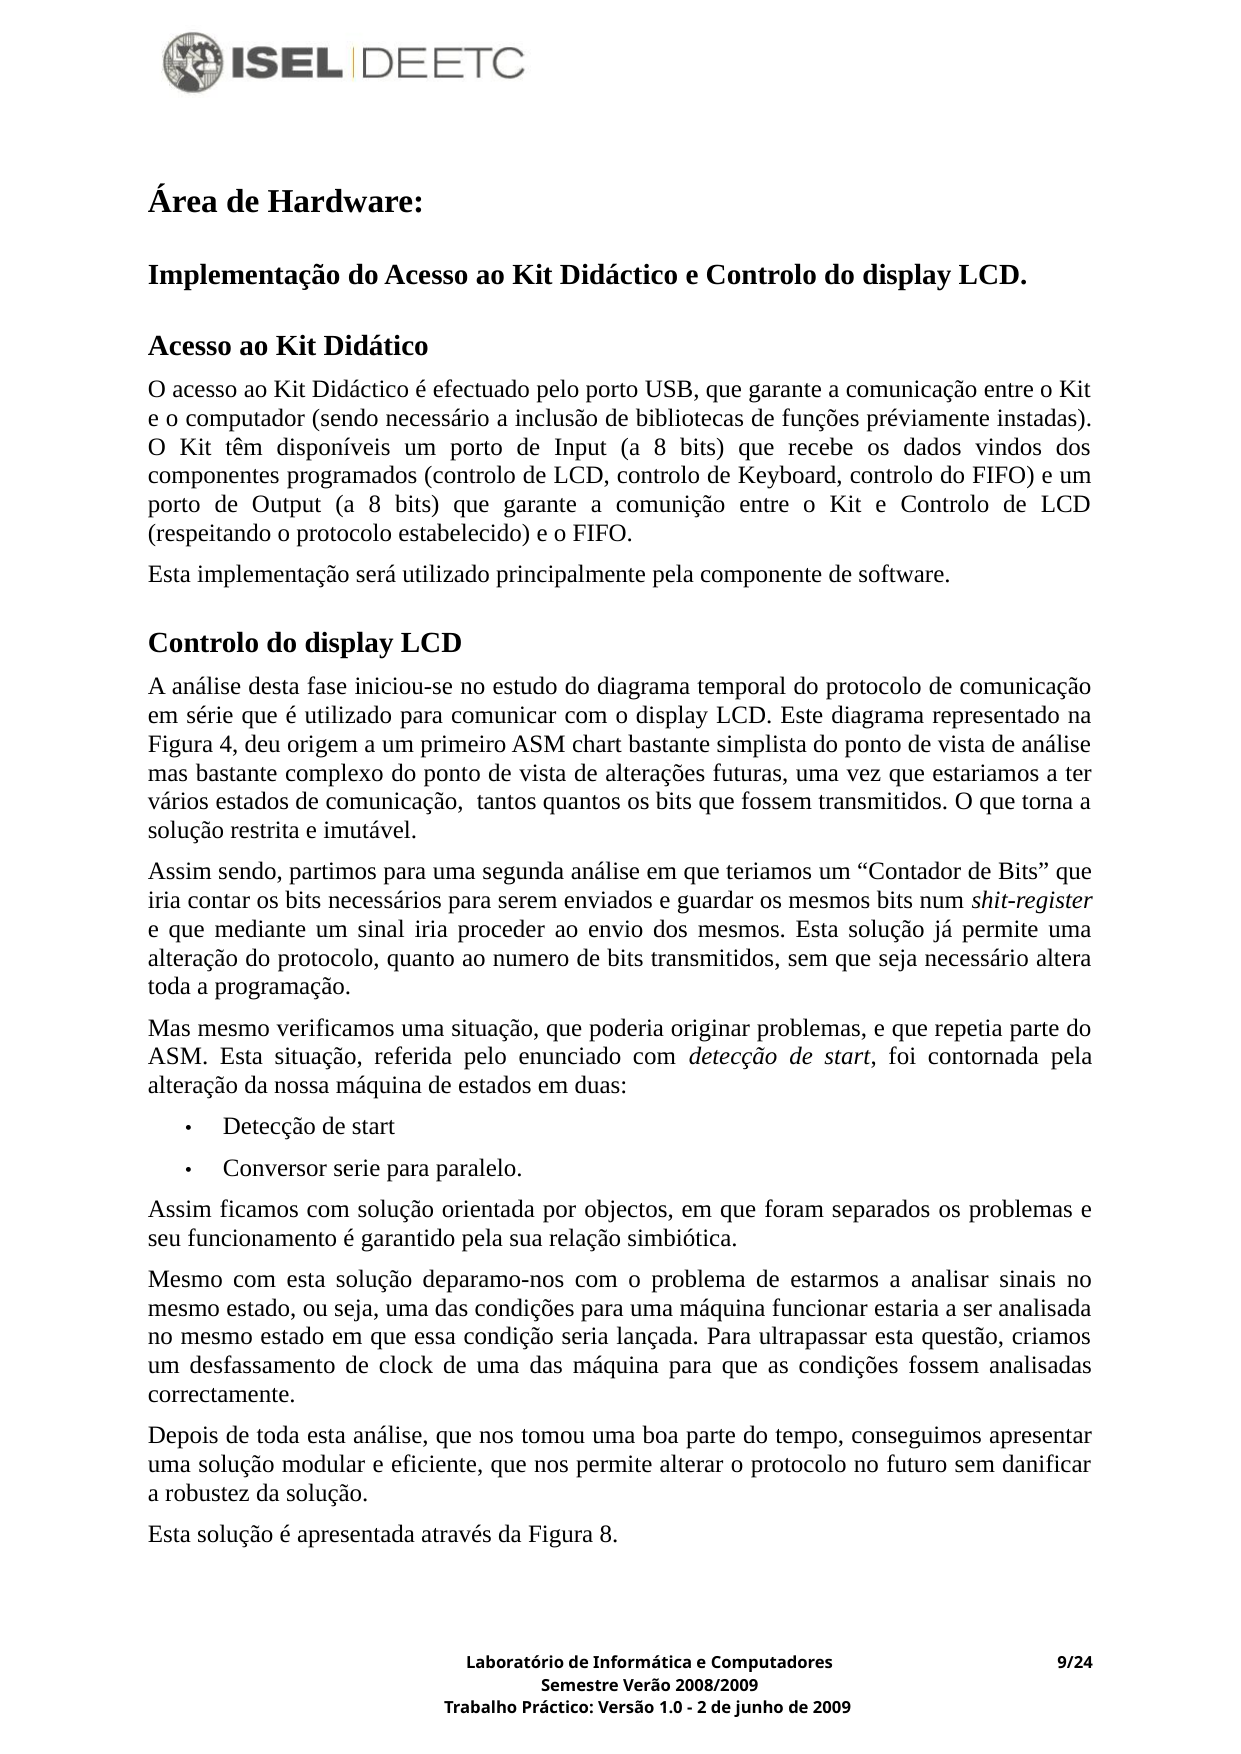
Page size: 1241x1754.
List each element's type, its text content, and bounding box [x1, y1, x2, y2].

text Esta solução é apresentada através da Figura 8. [148, 1519, 1093, 1548]
subtitle Acesso ao Kit Didático [148, 328, 1093, 362]
list Detecção de start [185, 1111, 1093, 1140]
text Assim sendo, partimos para uma segunda análise em que teriamos um “Contador de Bits” que iria contar os bits necessários para serem enviados e guardar os mesmos bits num shit-register e que mediante um sinal iria proceder ao envio dos mesmos. Esta solução já permite uma alteração do protocolo, quanto ao numero de bits transmitidos, sem que seja necessário altera toda a programação. [148, 856, 1093, 1000]
text A análise desta fase iniciou-se no estudo do diagrama temporal do protocolo de comunicação em série que é utilizado para comunicar com o display LCD. Este diagrama representado na Figura 4, deu origem a um primeiro ASM chart bastante simplista do ponto de vista de análise mas bastante complexo do ponto de vista de alterações futuras, uma vez que estariamos a ter vários estados de comunicação, tantos quantos os bits que fossem transmitidos. O que torna a solução restrita e imutável. [148, 671, 1093, 844]
text Esta implementação será utilizado principalmente pela componente de software. [148, 559, 1093, 588]
text Mesmo com esta solução deparamo-nos com o problema de estarmos a analisar sinais no mesmo estado, ou seja, uma das condições para uma máquina funcionar estaria a ser analisada no mesmo estado em que essa condição seria lançada. Para ultrapassar esta questão, criamos um desfassamento de clock de uma das máquina para que as condições fossem analisadas correctamente. [148, 1264, 1093, 1408]
text Assim ficamos com solução orientada por objectos, em que foram separados os problemas e seu funcionamento é garantido pela sua relação simbiótica. [148, 1194, 1093, 1251]
list Conversor serie para paralelo. [185, 1153, 1093, 1181]
subtitle Implementação do Acesso ao Kit Didáctico e Controlo do display LCD. [148, 257, 1093, 291]
text Mas mesmo verificamos uma situação, que poderia originar problemas, e que repetia parte do ASM. Esta situação, referida pelo enunciado com detecção de start, foi contornada pela alteração da nossa máquina de estados em duas: [148, 1013, 1093, 1099]
subtitle Área de Hardware: [148, 181, 1093, 219]
text O acesso ao Kit Didáctico é efectuado pelo porto USB, que garante a comunicação entre o Kit e o computador (sendo necessário a inclusão de bibliotecas de funções préviamente instadas). O Kit têm disponíveis um porto de Input (a 8 bits) que recebe os dados vindos dos componentes programados (controlo de LCD, controlo de Keyboard, controlo do FIFO) e um porto de Output (a 8 bits) que garante a comunição entre o Kit e Controlo de LCD (respeitando o protocolo estabelecido) e o FIFO. [148, 374, 1093, 547]
picture [153, 17, 555, 118]
subtitle Controlo do display LCD [148, 625, 1093, 659]
text Depois de toda esta análise, que nos tomou uma boa parte do tempo, conseguimos apresentar uma solução modular e eficiente, que nos permite alterar o protocolo no futuro sem danificar a robustez da solução. [148, 1420, 1093, 1506]
